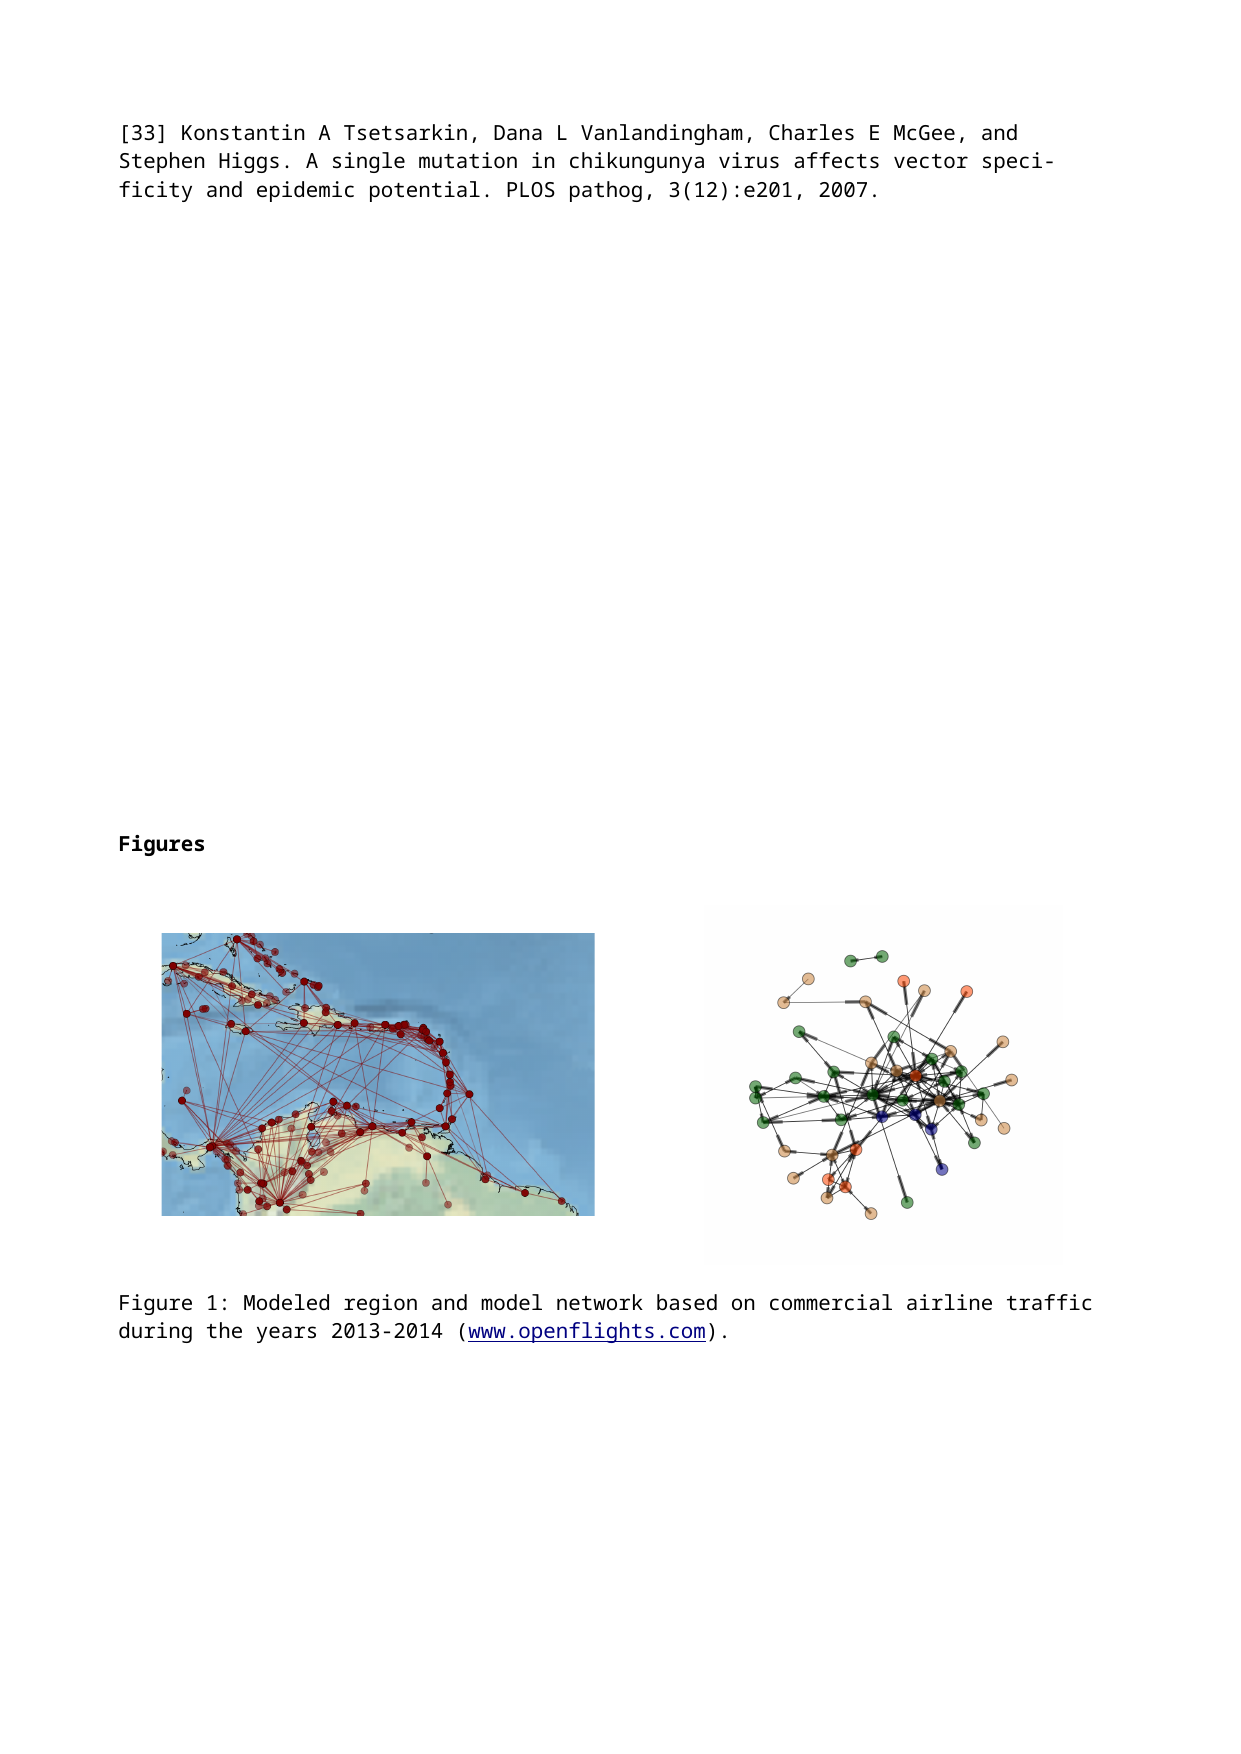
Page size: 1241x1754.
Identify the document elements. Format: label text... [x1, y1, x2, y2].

text during the years 2013-2014 (www.openflights.com). [118, 1317, 1122, 1345]
text Figures [118, 829, 1122, 857]
picture [704, 905, 1064, 1265]
text Figure 1: Modeled region and model network based on commercial airline traffic [118, 1288, 1122, 1317]
picture [161, 933, 595, 1216]
text Stephen Higgs. A single mutation in chikungunya virus affects vector speci- [118, 147, 1122, 175]
text ficity and epidemic potential. PLOS pathog, 3(12):e201, 2007. [118, 175, 1122, 203]
text [33] Konstantin A Tsetsarkin, Dana L Vanlandingham, Charles E McGee, and [118, 118, 1122, 147]
